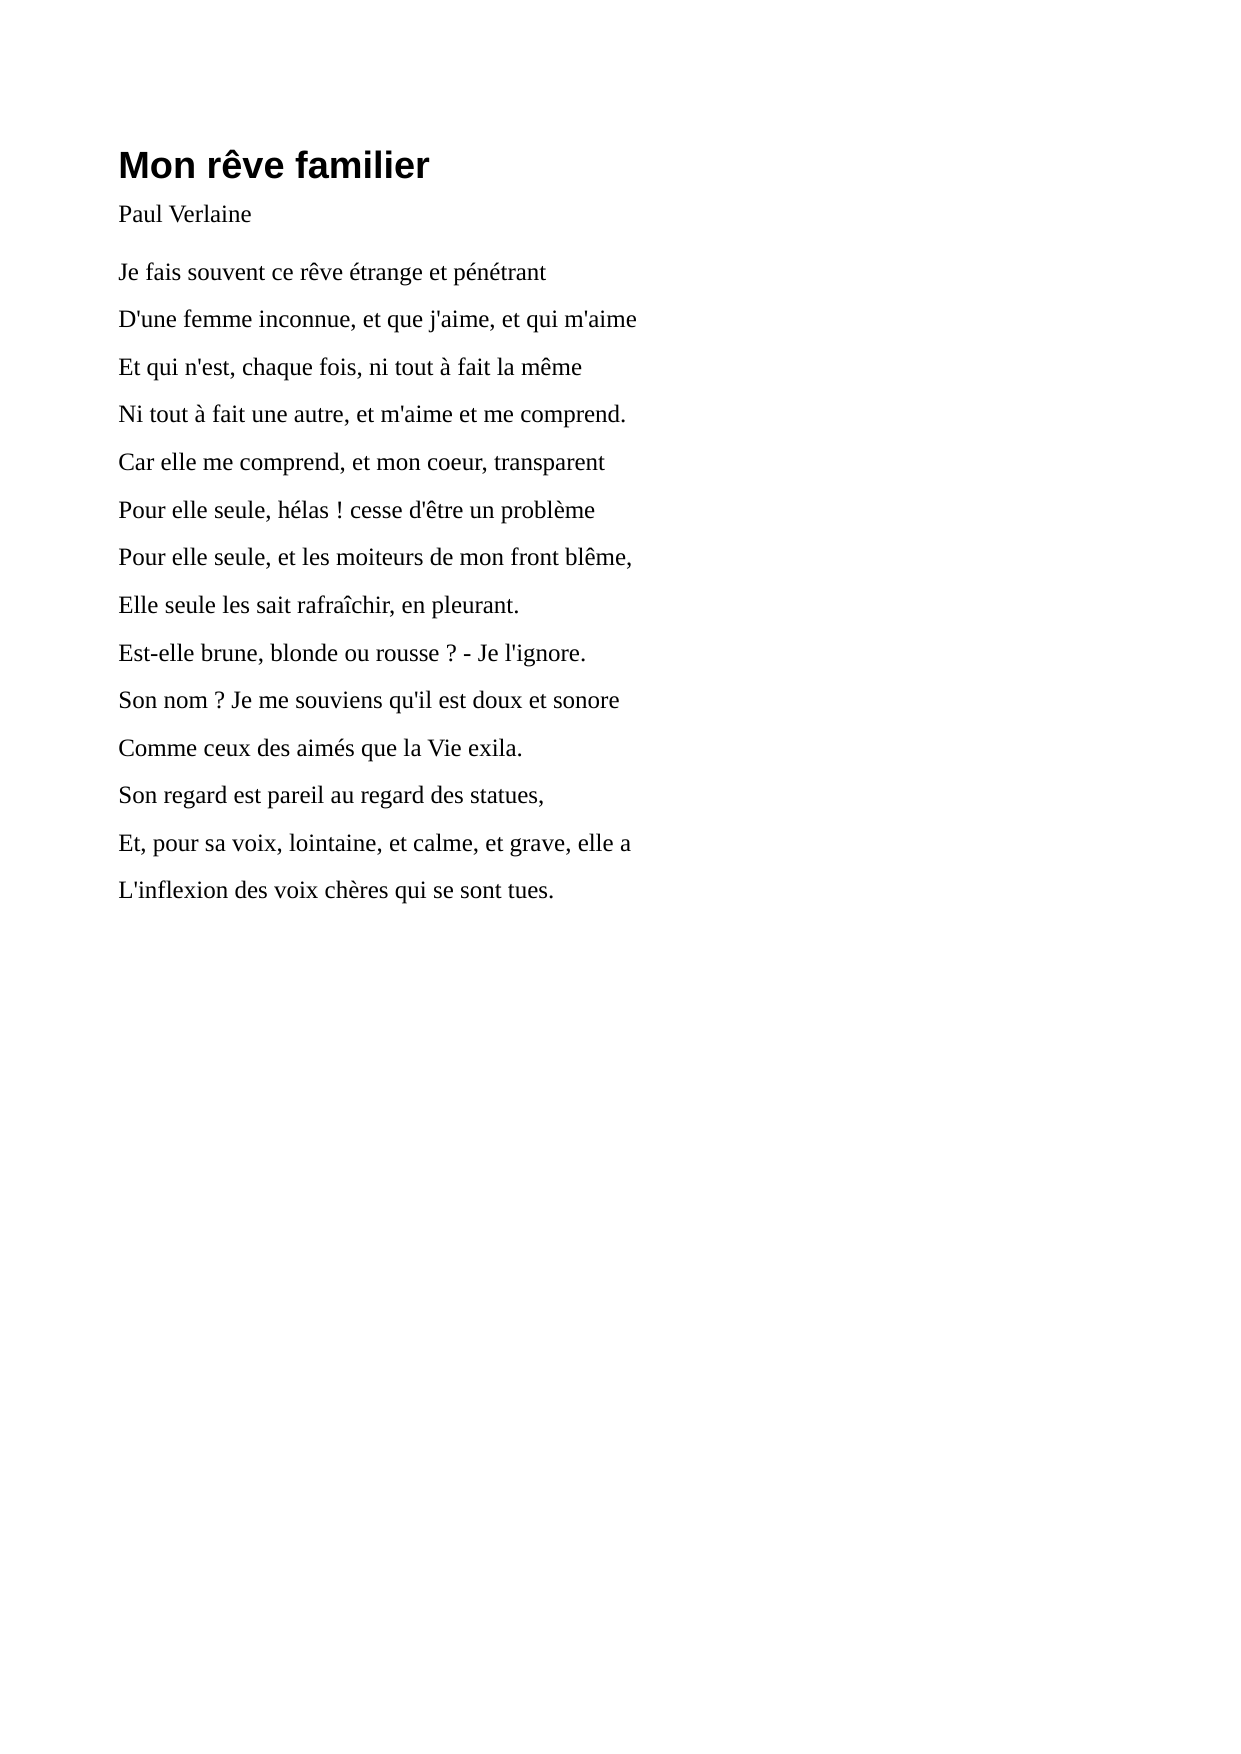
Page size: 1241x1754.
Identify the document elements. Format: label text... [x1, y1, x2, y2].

text Elle seule les sait rafraîchir, en pleurant. [118, 590, 1122, 619]
text Ni tout à fait une autre, et m'aime et me comprend. [118, 399, 1122, 428]
text D'une femme inconnue, et que j'aime, et qui m'aime [118, 304, 1122, 333]
text Pour elle seule, et les moiteurs de mon front blême, [118, 542, 1122, 571]
text Paul Verlaine [118, 199, 1122, 228]
text Son nom ? Je me souviens qu'il est doux et sonore [118, 685, 1122, 714]
text Est-elle brune, blonde ou rousse ? - Je l'ignore. [118, 638, 1122, 666]
text Je fais souvent ce rêve étrange et pénétrant [118, 257, 1122, 286]
text Pour elle seule, hélas ! cesse d'être un problème [118, 495, 1122, 523]
text Et, pour sa voix, lointaine, et calme, et grave, elle a [118, 828, 1122, 857]
text L'inflexion des voix chères qui se sont tues. [118, 876, 1122, 904]
text Et qui n'est, chaque fois, ni tout à fait la même [118, 352, 1122, 381]
text Comme ceux des aimés que la Vie exila. [118, 733, 1122, 762]
text Car elle me comprend, et mon coeur, transparent [118, 447, 1122, 476]
text Son regard est pareil au regard des statues, [118, 780, 1122, 809]
subtitle Mon rêve familier [118, 143, 1122, 187]
